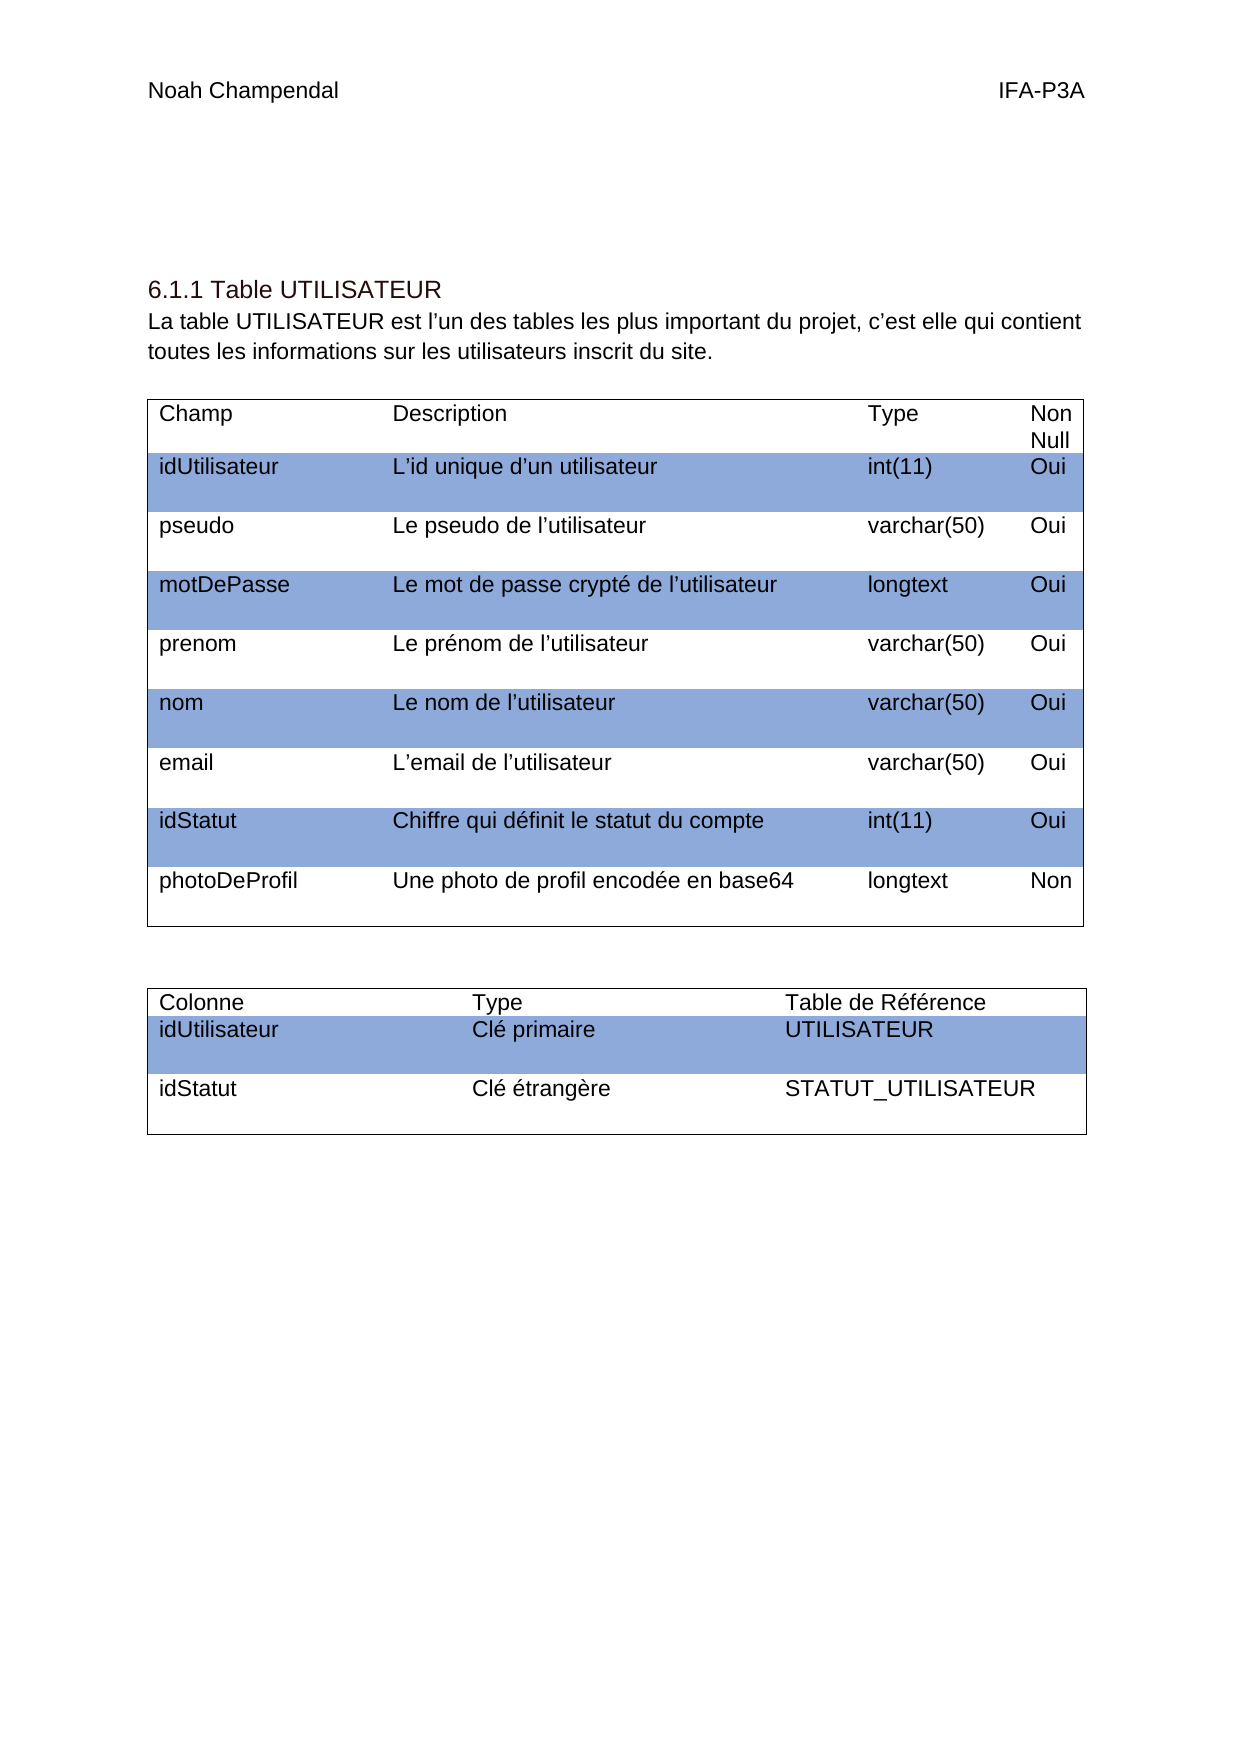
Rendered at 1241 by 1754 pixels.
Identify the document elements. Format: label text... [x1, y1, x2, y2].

table_cell nom [148, 689, 381, 748]
text La table UTILISATEUR est l’un des tables les plus important du projet, c’est elle qui contient toutes les informations sur les utilisateurs inscrit du site. [148, 308, 1093, 364]
table_cell Le nom de l’utilisateur [381, 689, 856, 748]
table_cell varchar(50) [856, 689, 1019, 748]
table_header Colonne [148, 989, 461, 1016]
table_cell idStatut [148, 808, 381, 867]
table_cell L’id unique d’un utilisateur [381, 453, 856, 512]
table_cell longtext [856, 867, 1019, 926]
table_cell Oui [1019, 512, 1083, 571]
table_header Champ [148, 400, 381, 453]
table_header Description [381, 400, 856, 453]
table_cell idUtilisateur [148, 1016, 461, 1074]
table_cell idUtilisateur [148, 453, 381, 512]
table_cell int(11) [856, 453, 1019, 512]
table_cell Le prénom de l’utilisateur [381, 630, 856, 689]
table_cell idStatut [148, 1075, 461, 1134]
table_cell email [148, 749, 381, 807]
table_cell Clé primaire [461, 1016, 774, 1074]
table_cell varchar(50) [856, 512, 1019, 571]
table_cell Oui [1019, 453, 1083, 512]
table_cell prenom [148, 630, 381, 689]
table_cell Oui [1019, 571, 1083, 630]
table_cell UTILISATEUR [774, 1016, 1086, 1074]
table_cell L’email de l’utilisateur [381, 749, 856, 807]
table_cell varchar(50) [856, 749, 1019, 807]
table_cell Chiffre qui définit le statut du compte [381, 808, 856, 867]
table_cell Une photo de profil encodée en base64 [381, 867, 856, 926]
table_header Type [856, 400, 1019, 453]
table_cell int(11) [856, 808, 1019, 867]
table_cell Oui [1019, 630, 1083, 689]
table_cell Oui [1019, 808, 1083, 867]
table_cell pseudo [148, 512, 381, 571]
table_cell Oui [1019, 749, 1083, 807]
table_cell photoDeProfil [148, 867, 381, 926]
table_header Non Null [1019, 400, 1083, 453]
table_cell Le mot de passe crypté de l’utilisateur [381, 571, 856, 630]
table_cell varchar(50) [856, 630, 1019, 689]
table_cell longtext [856, 571, 1019, 630]
table_cell Clé étrangère [461, 1075, 774, 1134]
subtitle 6.1.1 Table UTILISATEUR [148, 275, 1093, 303]
table_cell Oui [1019, 689, 1083, 748]
table_header Type [461, 989, 774, 1016]
table_header Table de Référence [774, 989, 1086, 1016]
table_cell STATUT_UTILISATEUR [774, 1075, 1086, 1134]
table_cell motDePasse [148, 571, 381, 630]
table_cell Non [1019, 867, 1083, 926]
table_cell Le pseudo de l’utilisateur [381, 512, 856, 571]
